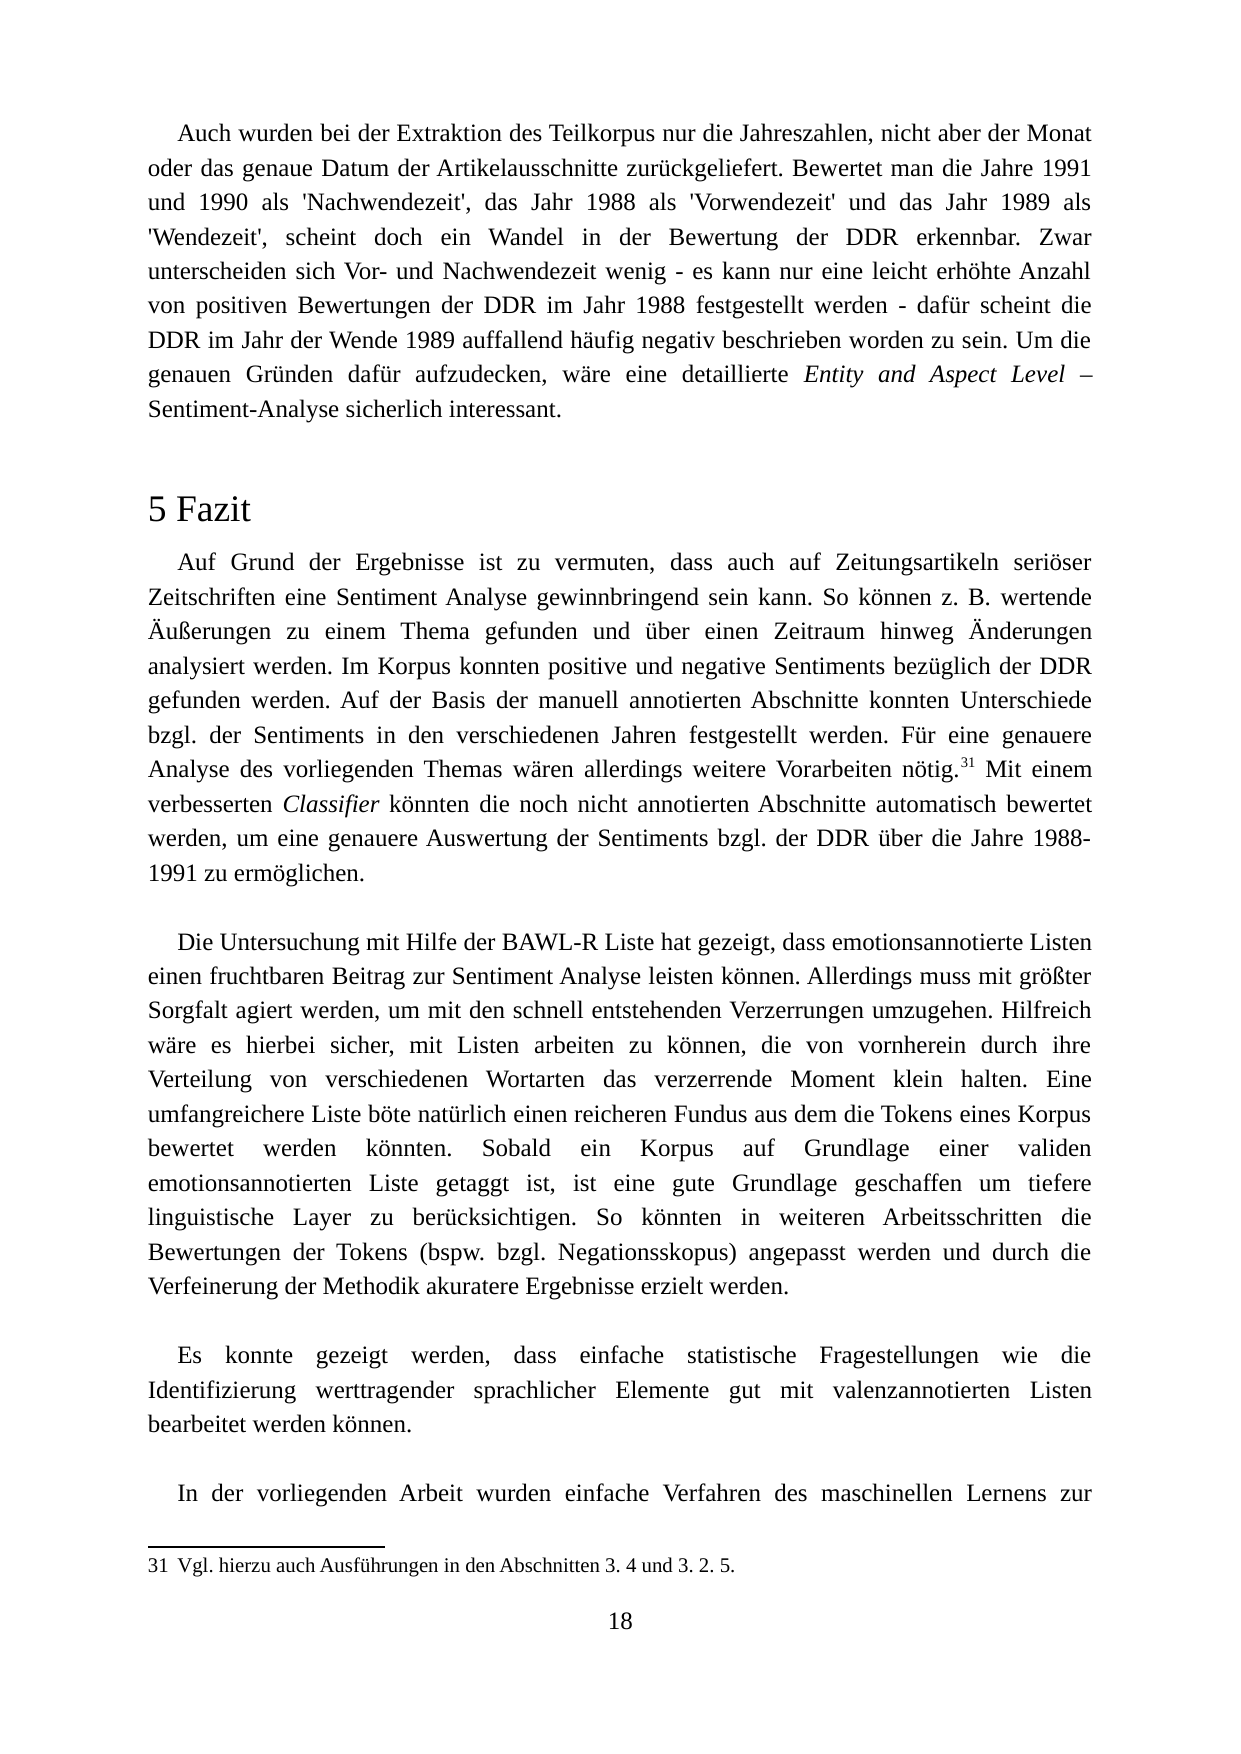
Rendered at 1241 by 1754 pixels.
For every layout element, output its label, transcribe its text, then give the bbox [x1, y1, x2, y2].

text Auf Grund der Ergebnisse ist zu vermuten, dass auch auf Zeitungsartikeln seriöser Zeitschriften eine Sentiment Analyse gewinnbringend sein kann. So können z. B. wertende Äußerungen zu einem Thema gefunden und über einen Zeitraum hinweg Änderungen analysiert werden. Im Korpus konnten positive und negative Sentiments bezüglich der DDR gefunden werden. Auf der Basis der manuell annotierten Abschnitte konnten Unterschiede bzgl. der Sentiments in den verschiedenen Jahren festgestellt werden. Für eine genauere Analyse des vorliegenden Themas wären allerdings weitere Vorarbeiten nötig. Mit einem verbesserten Classifier könnten die noch nicht annotierten Abschnitte automatisch bewertet werden, um eine genauere Auswertung der Sentiments bzgl. der DDR über die Jahre 1988-1991 zu ermöglichen. [148, 547, 1093, 886]
text Vgl. hierzu auch Ausführungen in den Abschnitten 3. 4 und 3. 2. 5. [148, 1553, 1093, 1577]
text Die Untersuchung mit Hilfe der BAWL-R Liste hat gezeigt, dass emotionsannotierte Listen einen fruchtbaren Beitrag zur Sentiment Analyse leisten können. Allerdings muss mit größter Sorgfalt agiert werden, um mit den schnell entstehenden Verzerrungen umzugehen. Hilfreich wäre es hierbei sicher, mit Listen arbeiten zu können, die von vornherein durch ihre Verteilung von verschiedenen Wortarten das verzerrende Moment klein halten. Eine umfangreichere Liste böte natürlich einen reicheren Fundus aus dem die Tokens eines Korpus bewertet werden könnten. Sobald ein Korpus auf Grundlage einer validen emotionsannotierten Liste getaggt ist, ist eine gute Grundlage geschaffen um tiefere linguistische Layer zu berücksichtigen. So könnten in weiteren Arbeitsschritten die Bewertungen der Tokens (bspw. bzgl. Negationsskopus) angepasst werden und durch die Verfeinerung der Methodik akuratere Ergebnisse erzielt werden. [148, 927, 1093, 1300]
text 5 Fazit [148, 487, 1093, 530]
text Auch wurden bei der Extraktion des Teilkorpus nur die Jahreszahlen, nicht aber der Monat oder das genaue Datum der Artikelausschnitte zurückgeliefert. Bewertet man die Jahre 1991 und 1990 als 'Nachwendezeit', das Jahr 1988 als 'Vorwendezeit' und das Jahr 1989 als 'Wendezeit', scheint doch ein Wandel in der Bewertung der DDR erkennbar. Zwar unterscheiden sich Vor- und Nachwendezeit wenig - es kann nur eine leicht erhöhte Anzahl von positiven Bewertungen der DDR im Jahr 1988 festgestellt werden - dafür scheint die DDR im Jahr der Wende 1989 auffallend häufig negativ beschrieben worden zu sein. Um die genauen Gründen dafür aufzudecken, wäre eine detaillierte Entity and Aspect Level – Sentiment-Analyse sicherlich interessant. [148, 118, 1093, 423]
text Es konnte gezeigt werden, dass einfache statistische Fragestellungen wie die Identifizierung werttragender sprachlicher Elemente gut mit valenzannotierten Listen bearbeitet werden können. [148, 1340, 1093, 1438]
text In der vorliegenden Arbeit wurden einfache Verfahren des maschinellen Lernens zur [148, 1478, 1093, 1507]
